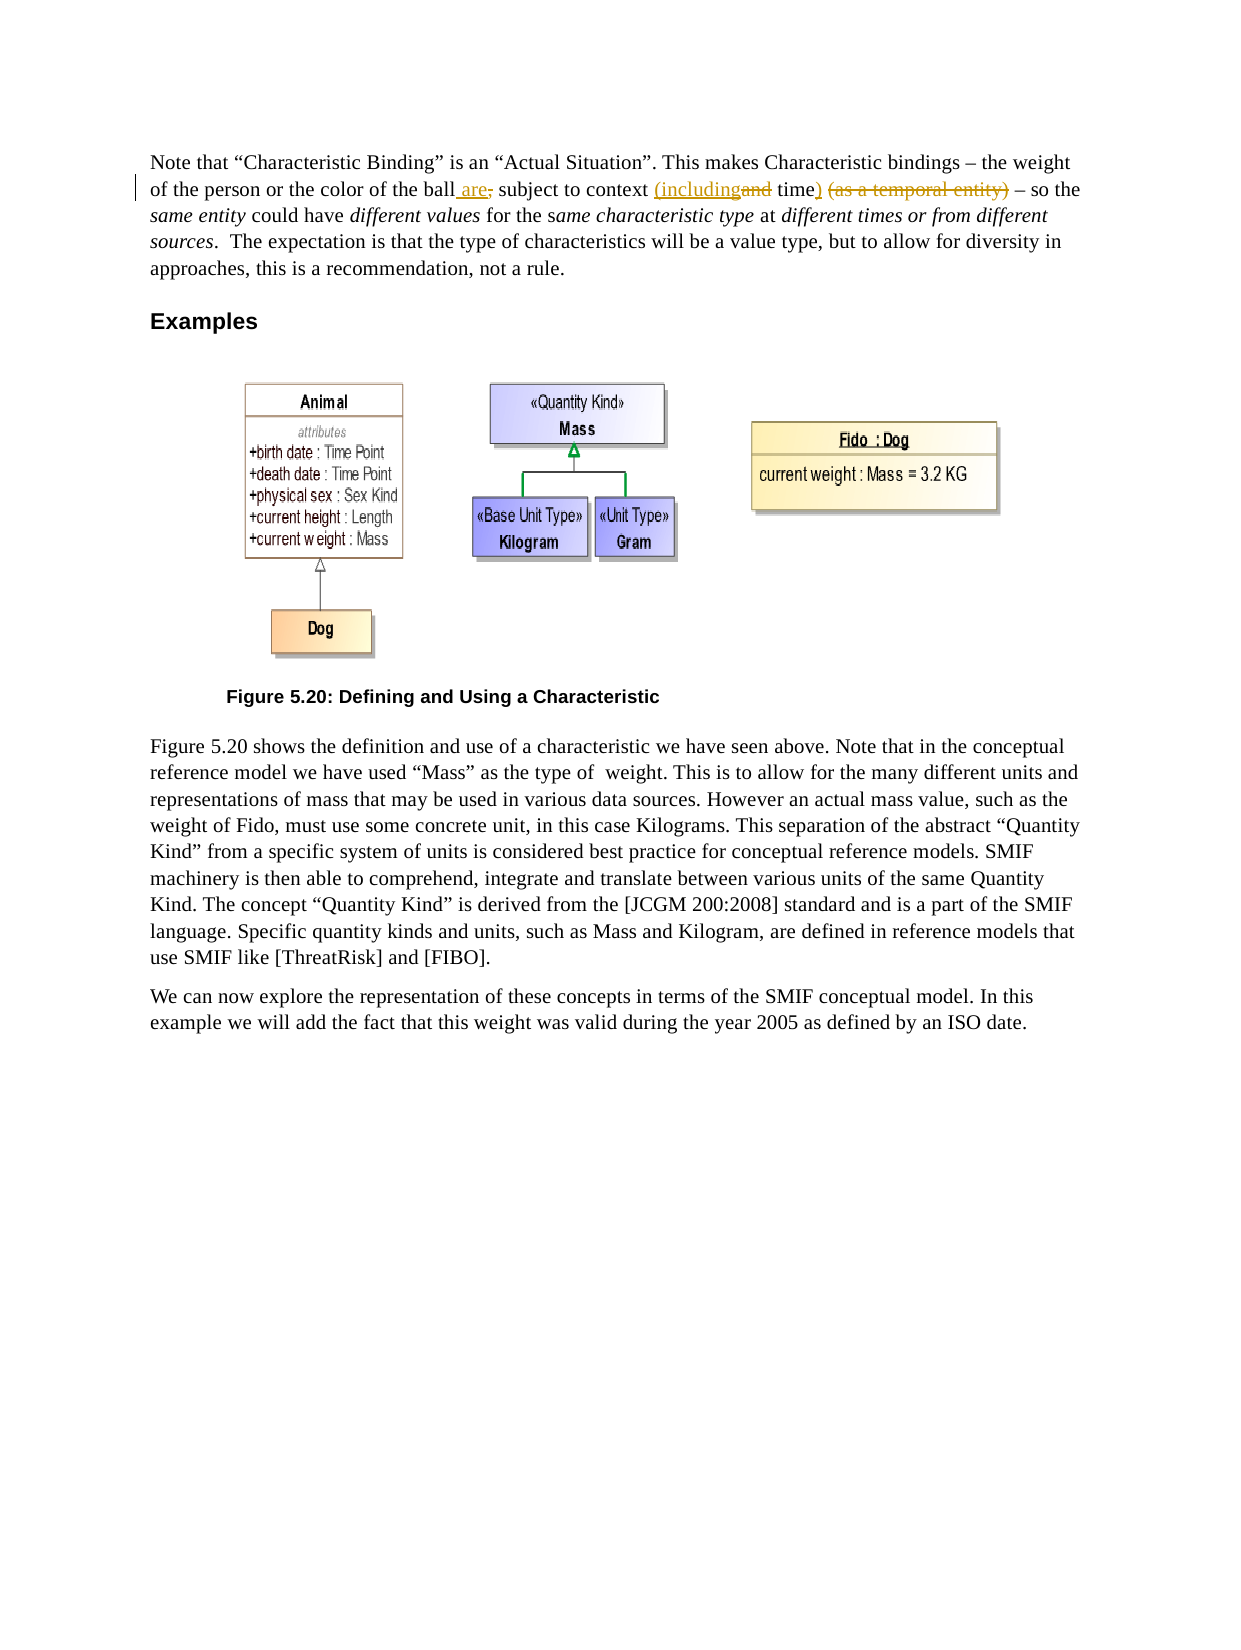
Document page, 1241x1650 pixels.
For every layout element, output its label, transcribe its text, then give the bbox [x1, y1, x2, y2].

text Figure 5.20 shows the definition and use of a characteristic we have seen above. Note that in the conceptual reference model we have used “Mass” as the type of weight. This is to allow for the many different units and representations of mass that may be used in various data sources. However an actual mass value, such as the weight of Fido, must use some concrete unit, in this case Kilograms. This separation of the abstract “Quantity Kind” from a specific system of units is considered best practice for conceptual reference models. SMIF machinery is then able to comprehend, integrate and translate between various units of the same Quantity Kind. The concept “Quantity Kind” is derived from the [JCGM 200:2008] standard and is a part of the SMIF language. Specific quantity kinds and units, such as Mass and Kilogram, are defined in reference models that use SMIF like [ThreatRisk] and [FIBO]. [150, 346, 1090, 969]
text Note that “Characteristic Binding” is an “Actual Situation”. This makes Characteristic bindings – the weight of the person or the color of the ball are subject to context (including time) – so the same entity could have different values for the same characteristic type at different times or from different sources. The expectation is that the type of characteristics will be a value type, but to allow for diversity in approaches, this is a recommendation, not a rule. [150, 150, 1090, 280]
picture [226, 358, 1014, 680]
text Examples [150, 307, 1090, 334]
text We can now explore the representation of these concepts in terms of the SMIF conceptual model. In this example we will add the fact that this weight was valid during the year 2005 as defined by an ISO date. [150, 983, 1090, 1034]
text Figure 5.20: Defining and Using a Characteristic [226, 680, 1014, 707]
